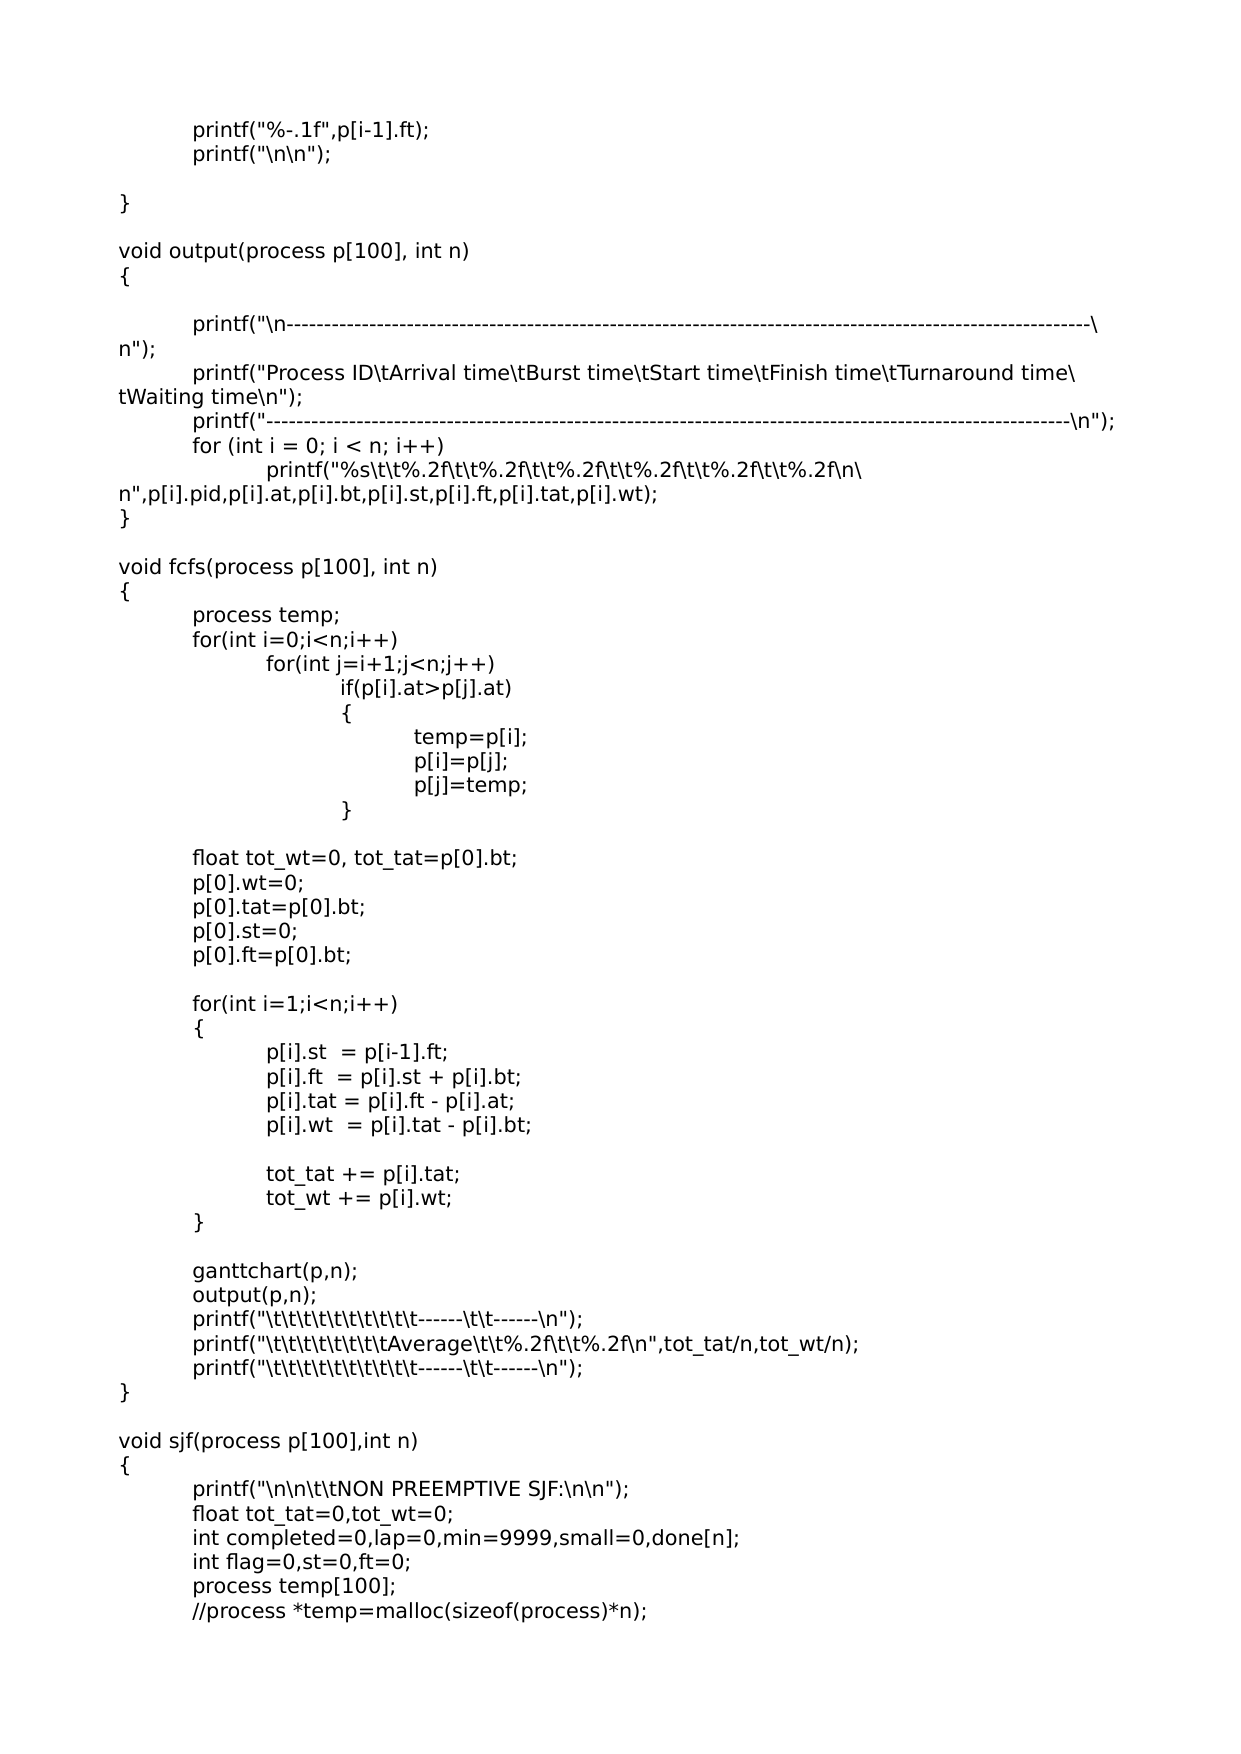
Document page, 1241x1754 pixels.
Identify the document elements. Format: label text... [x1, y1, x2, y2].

text float tot_wt=0, tot_tat=p[0].bt; [118, 846, 1122, 871]
text printf("\n-----------------------------------------------------------------------------------------------------------\n"); [118, 312, 1122, 361]
text process temp[100]; [118, 1574, 1122, 1599]
text printf("Process ID\tArrival time\tBurst time\tStart time\tFinish time\tTurnaround time\tWaiting time\n"); [118, 361, 1122, 409]
text printf("\t\t\t\t\t\t\t\tAverage\t\t%.2f\t\t%.2f\n",tot_tat/n,tot_wt/n); [118, 1332, 1122, 1356]
text { [118, 1453, 1122, 1477]
text { [118, 264, 1122, 288]
text p[i].st = p[i-1].ft; [118, 1040, 1122, 1065]
text float tot_tat=0,tot_wt=0; [118, 1502, 1122, 1526]
text output(p,n); [118, 1283, 1122, 1307]
text int completed=0,lap=0,min=9999,small=0,done[n]; [118, 1526, 1122, 1550]
text ganttchart(p,n); [118, 1259, 1122, 1283]
text p[i].ft = p[i].st + p[i].bt; [118, 1065, 1122, 1089]
text temp=p[i]; [118, 725, 1122, 749]
text p[i]=p[j]; [118, 749, 1122, 773]
text { [118, 701, 1122, 725]
text printf("\n\n"); [118, 142, 1122, 167]
text void sjf(process p[100],int n) [118, 1429, 1122, 1453]
text p[0].wt=0; [118, 871, 1122, 895]
text p[j]=temp; [118, 773, 1122, 798]
text void output(process p[100], int n) [118, 239, 1122, 264]
text } [118, 506, 1122, 531]
text for(int i=1;i<n;i++) [118, 992, 1122, 1016]
text printf("%s\t\t%.2f\t\t%.2f\t\t%.2f\t\t%.2f\t\t%.2f\t\t%.2f\n\n",p[i].pid,p[i].at,p[i].bt,p[i].st,p[i].ft,p[i].tat,p[i].wt); [118, 458, 1122, 506]
text printf("\t\t\t\t\t\t\t\t\t\t------\t\t------\n"); [118, 1307, 1122, 1332]
text { [118, 1016, 1122, 1040]
text p[i].tat = p[i].ft - p[i].at; [118, 1089, 1122, 1113]
text for (int i = 0; i < n; i++) [118, 434, 1122, 458]
text tot_wt += p[i].wt; [118, 1186, 1122, 1210]
text printf("\n\n\t\tNON PREEMPTIVE SJF:\n\n"); [118, 1477, 1122, 1502]
text printf("%-.1f",p[i-1].ft); [118, 118, 1122, 142]
text for(int j=i+1;j<n;j++) [118, 652, 1122, 676]
text p[0].tat=p[0].bt; [118, 895, 1122, 919]
text p[0].st=0; [118, 919, 1122, 943]
text { [118, 579, 1122, 603]
text p[i].wt = p[i].tat - p[i].bt; [118, 1113, 1122, 1137]
text printf("-----------------------------------------------------------------------------------------------------------\n"); [118, 409, 1122, 434]
text int flag=0,st=0,ft=0; [118, 1550, 1122, 1574]
text void fcfs(process p[100], int n) [118, 555, 1122, 579]
text } [118, 1380, 1122, 1404]
text //process *temp=malloc(sizeof(process)*n); [118, 1599, 1122, 1623]
text tot_tat += p[i].tat; [118, 1162, 1122, 1186]
text process temp; [118, 603, 1122, 628]
text } [118, 191, 1122, 215]
text for(int i=0;i<n;i++) [118, 628, 1122, 652]
text printf("\t\t\t\t\t\t\t\t\t\t------\t\t------\n"); [118, 1356, 1122, 1380]
text p[0].ft=p[0].bt; [118, 943, 1122, 968]
text } [118, 798, 1122, 822]
text if(p[i].at>p[j].at) [118, 676, 1122, 701]
text } [118, 1210, 1122, 1234]
